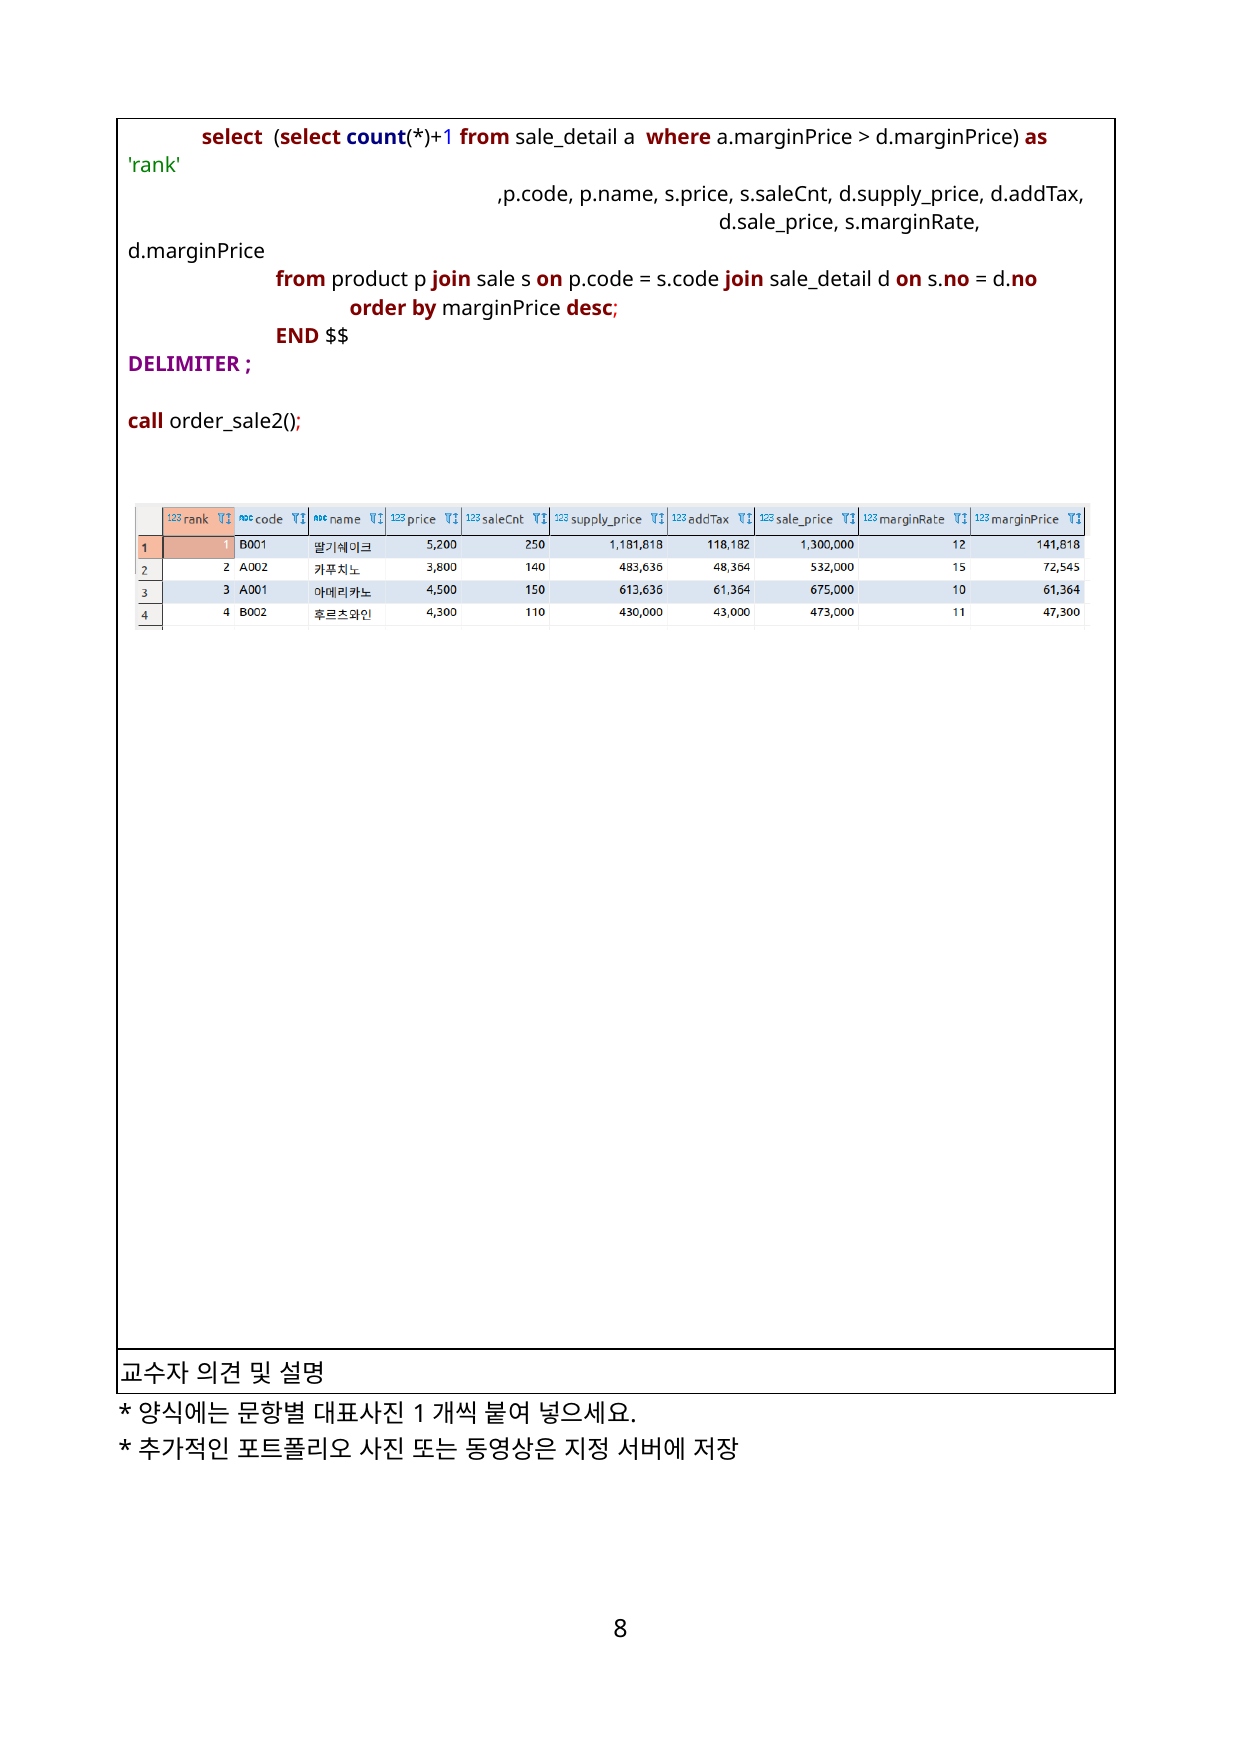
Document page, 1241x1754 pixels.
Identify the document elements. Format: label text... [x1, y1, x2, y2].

picture [134, 503, 1091, 630]
table_cell 교수자 의견 및 설명 [118, 1350, 1114, 1393]
table_cell select (select count(*)+1 from sale_detail a where a.marginPrice > d.marginPrice) as 'rank' ,p.code, p.name, s.price, s.saleCnt, d.supply_price, d.addTax, d.sale_price, s.marginRate, d.marginPrice from product p join sale s on p.code = s.code join sale_detail d on s.no = d.no order by marginPrice desc; END $$ DELIMITER ; call order_sale2(); [118, 119, 1114, 1348]
text * 추가적인 포트폴리오 사진 또는 동영상은 지정 서버에 저장 [118, 1430, 1122, 1466]
text * 양식에는 문항별 대표사진 1개씩 붙여 넣으세요. [118, 1394, 1122, 1430]
